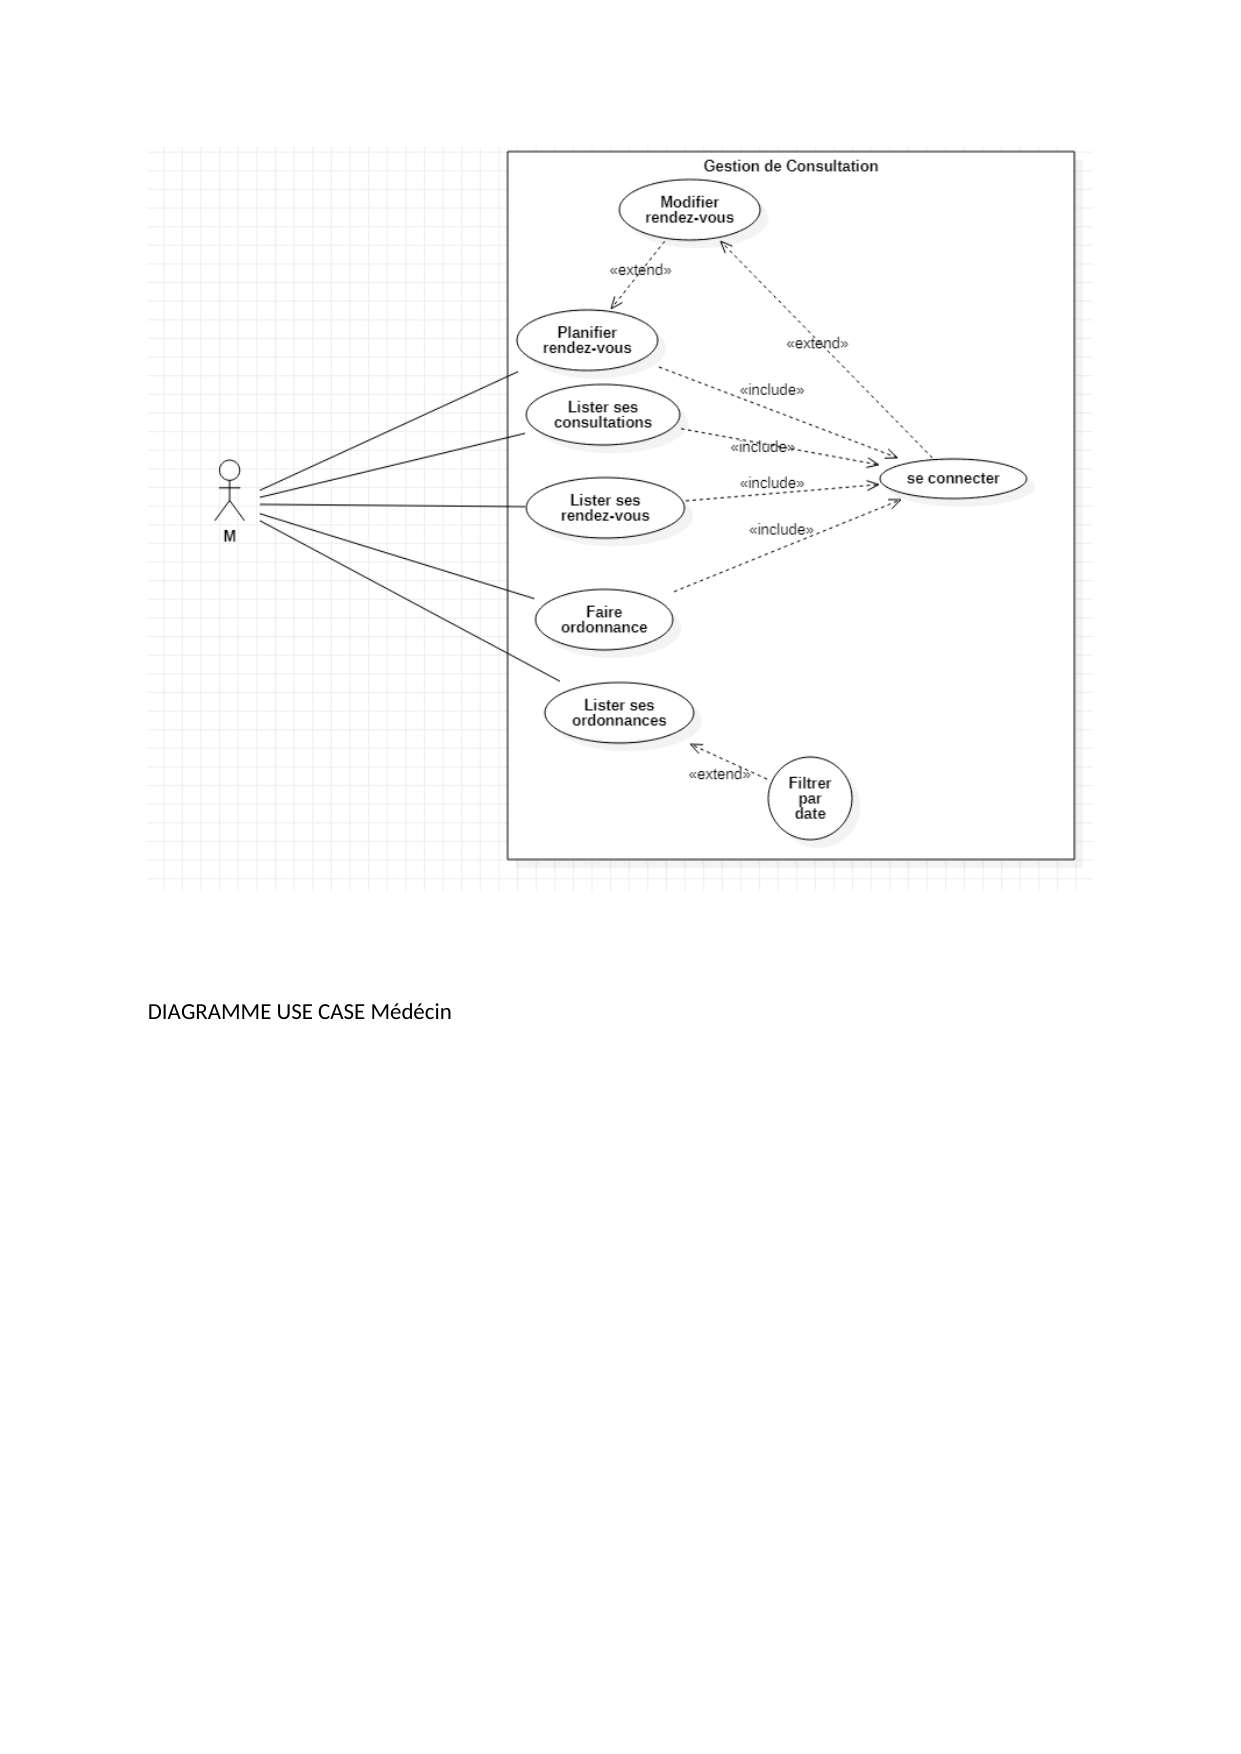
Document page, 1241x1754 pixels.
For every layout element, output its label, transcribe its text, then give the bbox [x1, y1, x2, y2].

text DIAGRAMME USE CASE Médécin [148, 997, 1093, 1025]
